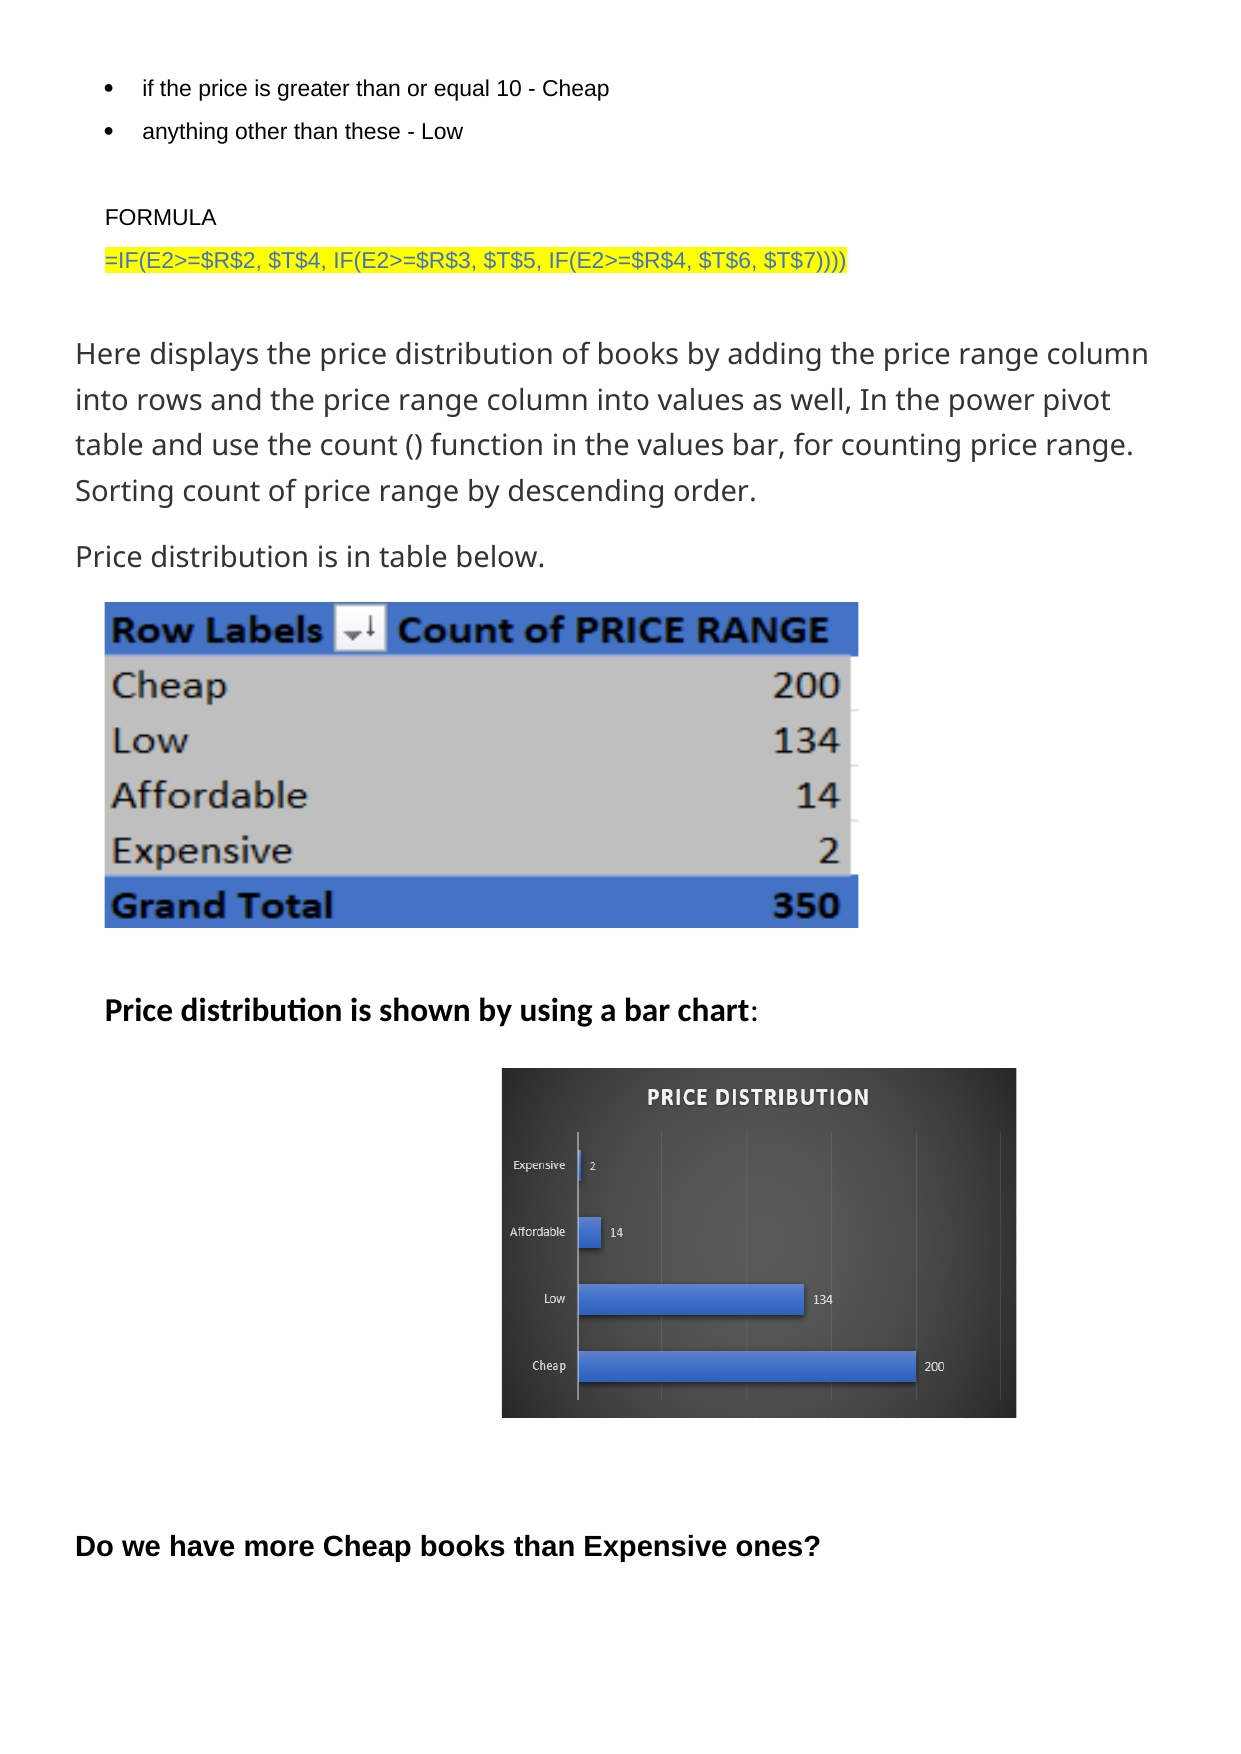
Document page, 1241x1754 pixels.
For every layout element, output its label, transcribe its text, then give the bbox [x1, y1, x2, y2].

list if the price is greater than or equal 10 - Cheap [104, 75, 1165, 101]
list anything other than these - Low [104, 118, 1165, 144]
text Price distribution is shown by using a bar chart: [104, 989, 1165, 1030]
text Here displays the price distribution of books by adding the price range column into rows and the price range column into values as well, In the power pivot table and use the count () function in the values bar, for counting price range. Sorting count of price range by descending order. [75, 333, 1165, 510]
text Price distribution is in table below. [75, 536, 1165, 576]
text =IF(E2>=$R$2, $T$4, IF(E2>=$R$3, $T$5, IF(E2>=$R$4, $T$6, $T$7)))) [104, 247, 1165, 273]
text FORMULA [104, 204, 1165, 230]
text Do we have more Cheap books than Expensive ones? [75, 1529, 1165, 1562]
